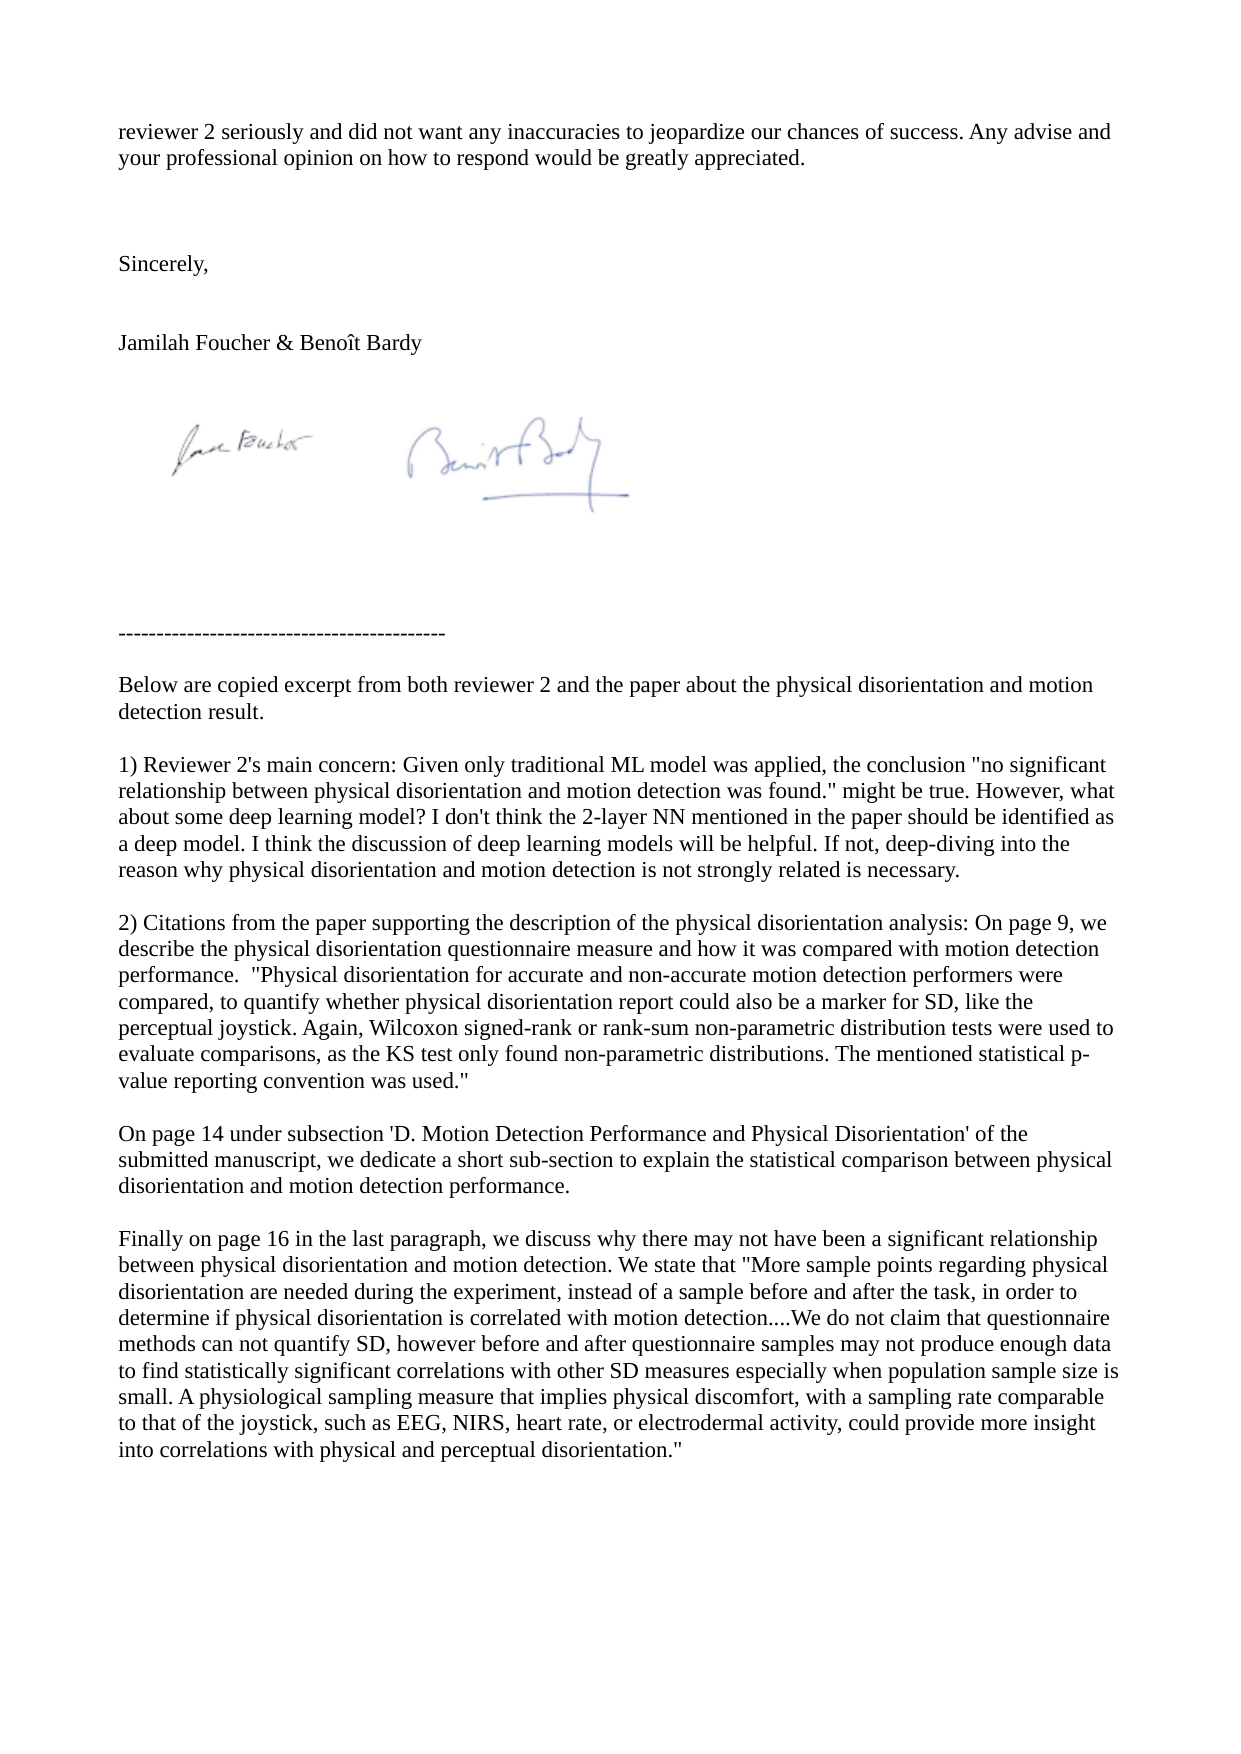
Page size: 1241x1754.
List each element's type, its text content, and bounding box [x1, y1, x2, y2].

text Sincerely, [118, 250, 1122, 276]
picture [150, 382, 684, 531]
text Below are copied excerpt from both reviewer 2 and the paper about the physical disorientation and motion detection result. [118, 672, 1122, 724]
text Finally on page 16 in the last paragraph, we discuss why there may not have been a significant relationship between physical disorientation and motion detection. We state that "More sample points regarding physical disorientation are needed during the experiment, instead of a sample before and after the task, in order to determine if physical disorientation is correlated with motion detection....We do not claim that questionnaire methods can not quantify SD, however before and after questionnaire samples may not produce enough data to find statistically significant correlations with other SD measures especially when population sample size is small. A physiological sampling measure that implies physical discomfort, with a sampling rate comparable to that of the joystick, such as EEG, NIRS, heart rate, or electrodermal activity, could provide more insight into correlations with physical and perceptual disorientation." [118, 1225, 1122, 1462]
text reviewer 2 seriously and did not want any inaccuracies to jeopardize our chances of success. Any advise and your professional opinion on how to respond would be greatly appreciated. [118, 118, 1122, 171]
text 1) Reviewer 2's main concern: Given only traditional ML model was applied, the conclusion "no significant relationship between physical disorientation and motion detection was found." might be true. However, what about some deep learning model? I don't think the 2-layer NN mentioned in the paper should be identified as a deep model. I think the discussion of deep learning models will be helpful. If not, deep-diving into the reason why physical disorientation and motion detection is not strongly related is necessary. [118, 751, 1122, 882]
text ------------------------------------------- [118, 619, 1122, 645]
text On page 14 under subsection 'D. Motion Detection Performance and Physical Disorientation' of the submitted manuscript, we dedicate a short sub-section to explain the statistical comparison between physical disorientation and motion detection performance. [118, 1119, 1122, 1199]
text Jamilah Foucher & Benoît Bardy [118, 329, 1122, 355]
text 2) Citations from the paper supporting the description of the physical disorientation analysis: On page 9, we describe the physical disorientation questionnaire measure and how it was compared with motion detection performance. "Physical disorientation for accurate and non-accurate motion detection performers were compared, to quantify whether physical disorientation report could also be a marker for SD, like the perceptual joystick. Again, Wilcoxon signed-rank or rank-sum non-parametric distribution tests were used to evaluate comparisons, as the KS test only found non-parametric distributions. The mentioned statistical p-value reporting convention was used." [118, 909, 1122, 1093]
